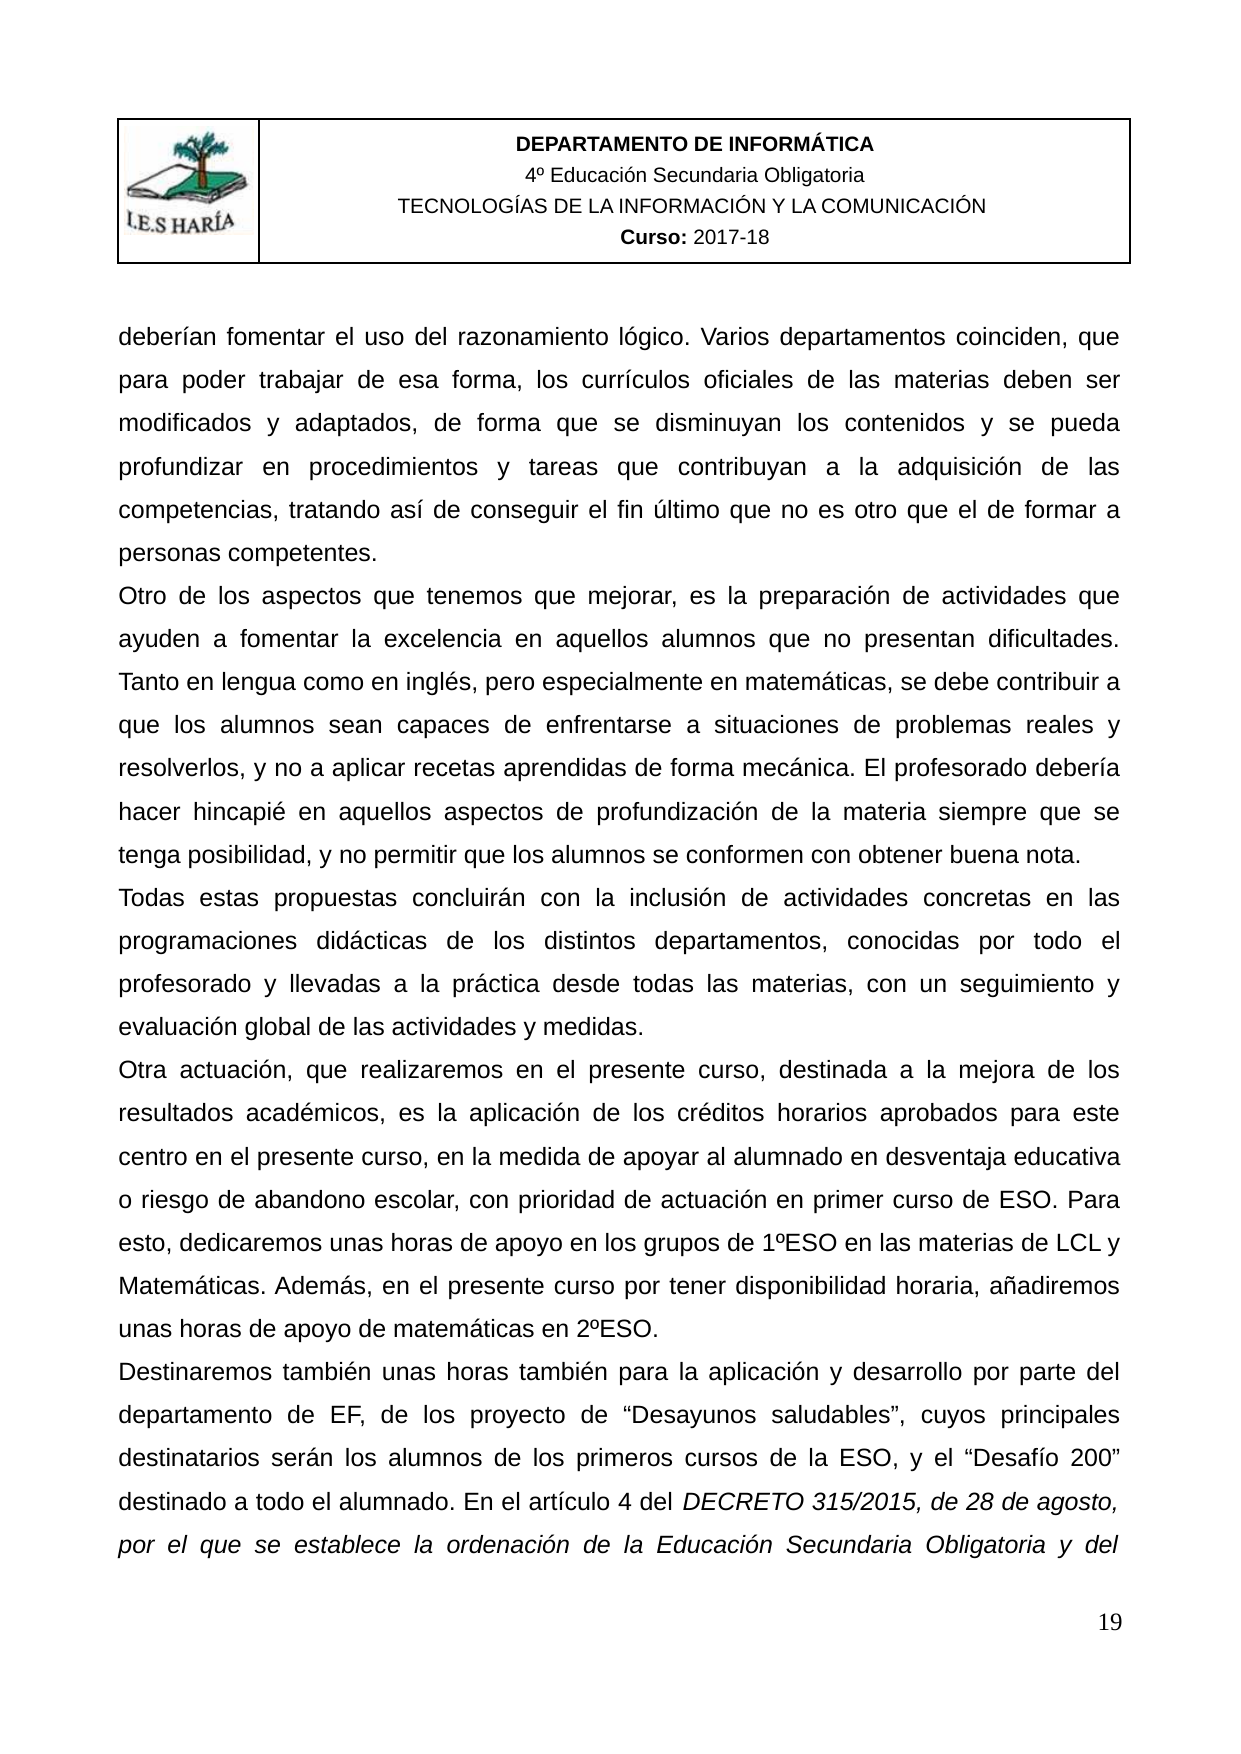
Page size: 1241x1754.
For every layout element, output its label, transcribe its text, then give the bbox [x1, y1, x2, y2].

text deberían fomentar el uso del razonamiento lógico. Varios departamentos coinciden, que para poder trabajar de esa forma, los currículos oficiales de las materias deben ser modificados y adaptados, de forma que se disminuyan los contenidos y se pueda profundizar en procedimientos y tareas que contribuyan a la adquisición de las competencias, tratando así de conseguir el fin último que no es otro que el de formar a personas competentes. [118, 322, 1122, 566]
text Destinaremos también unas horas también para la aplicación y desarrollo por parte del departamento de EF, de los proyecto de “Desayunos saludables”, cuyos principales destinatarios serán los alumnos de los primeros cursos de la ESO, y el “Desafío 200” destinado a todo el alumnado. En el artículo 4 del DECRETO 315/2015, de 28 de agosto, por el que se establece la ordenación de la Educación Secundaria Obligatoria y del [118, 1357, 1122, 1558]
text Otro de los aspectos que tenemos que mejorar, es la preparación de actividades que ayuden a fomentar la excelencia en aquellos alumnos que no presentan dificultades. Tanto en lengua como en inglés, pero especialmente en matemáticas, se debe contribuir a que los alumnos sean capaces de enfrentarse a situaciones de problemas reales y resolverlos, y no a aplicar recetas aprendidas de forma mecánica. El profesorado debería hacer hincapié en aquellos aspectos de profundización de la materia siempre que se tenga posibilidad, y no permitir que los alumnos se conformen con obtener buena nota. [118, 581, 1122, 868]
text Todas estas propuestas concluirán con la inclusión de actividades concretas en las programaciones didácticas de los distintos departamentos, conocidas por todo el profesorado y llevadas a la práctica desde todas las materias, con un seguimiento y evaluación global de las actividades y medidas. [118, 883, 1122, 1041]
picture [123, 126, 254, 235]
text Otra actuación, que realizaremos en el presente curso, destinada a la mejora de los resultados académicos, es la aplicación de los créditos horarios aprobados para este centro en el presente curso, en la medida de apoyar al alumnado en desventaja educativa o riesgo de abandono escolar, con prioridad de actuación en primer curso de ESO. Para esto, dedicaremos unas horas de apoyo en los grupos de 1ºESO en las materias de LCL y Matemáticas. Además, en el presente curso por tener disponibilidad horaria, añadiremos unas horas de apoyo de matemáticas en 2ºESO. [118, 1055, 1122, 1343]
